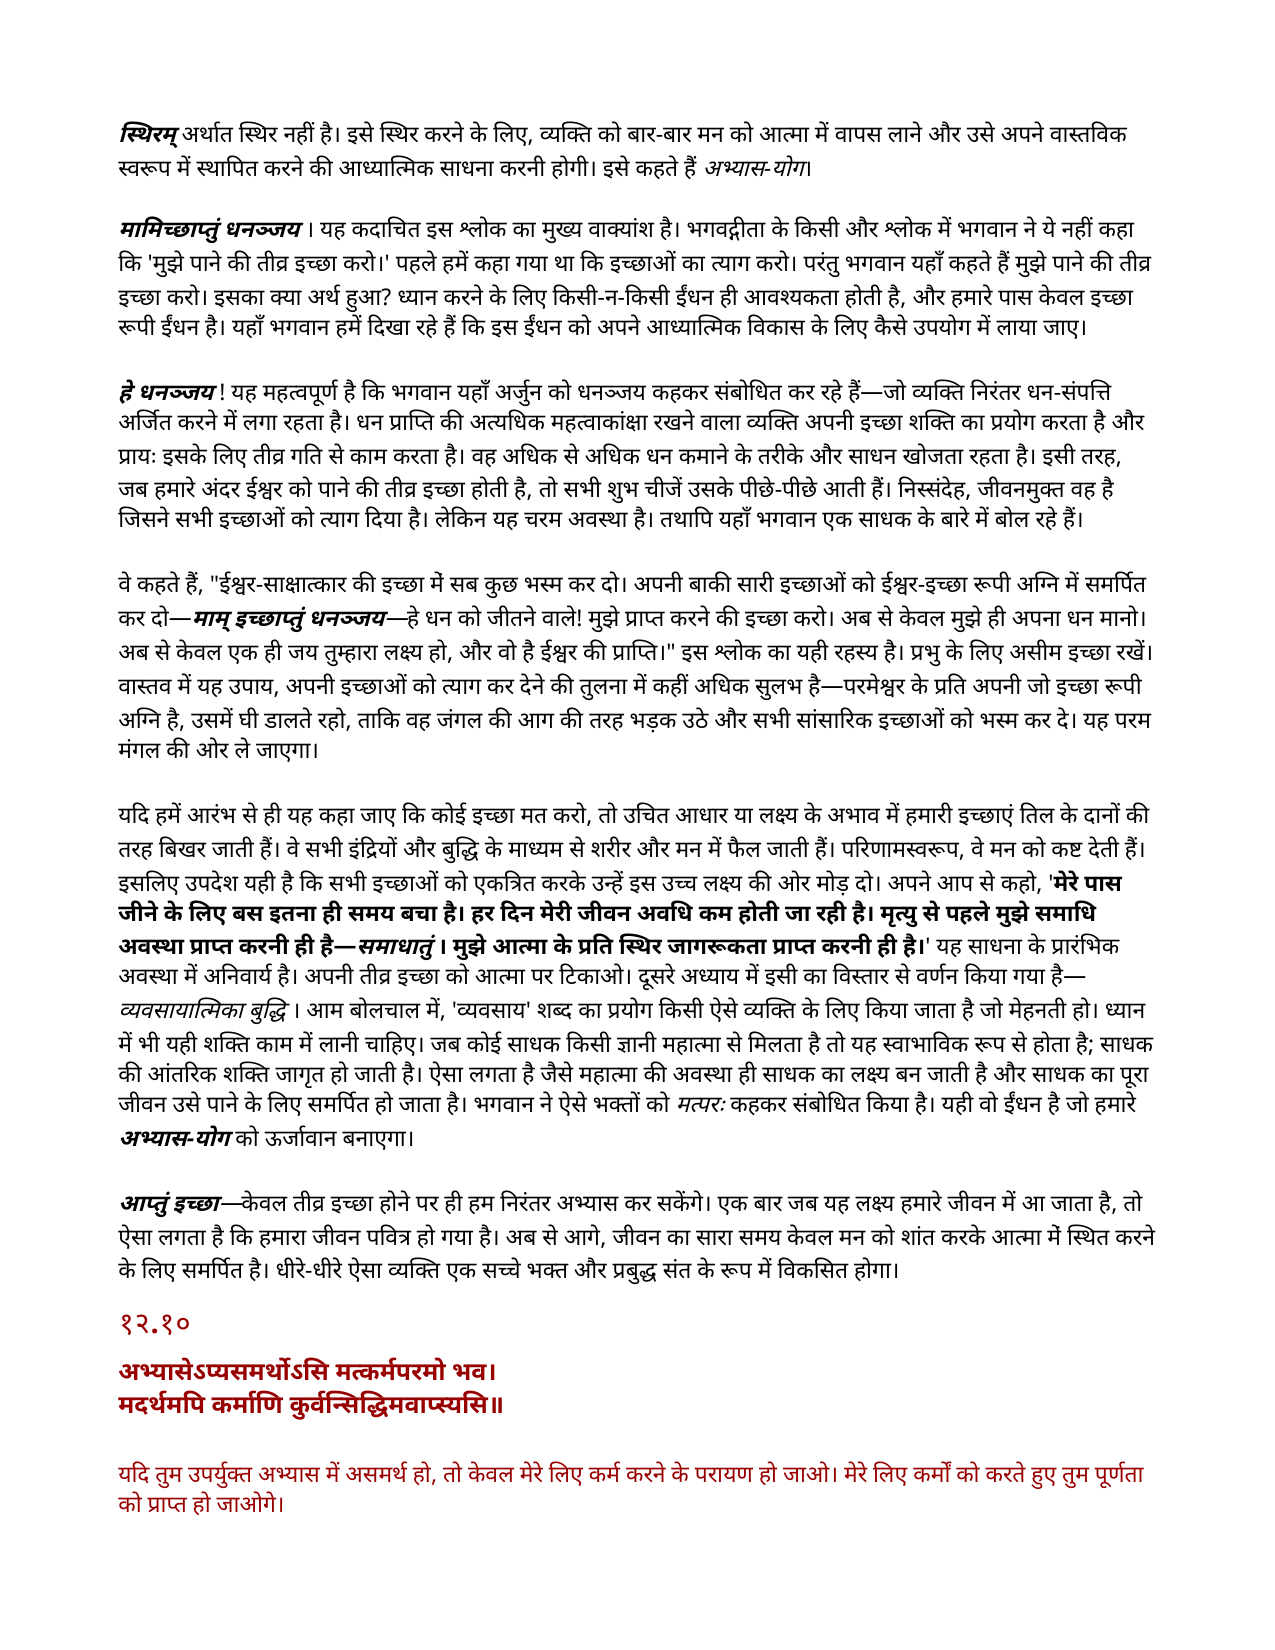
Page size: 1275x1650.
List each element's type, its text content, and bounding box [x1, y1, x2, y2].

text मदर्थमपि कर्माणि कुर्वन्सिद्धिमवाप्स्यसि॥ [118, 1391, 1157, 1423]
text आप्तुं‌ इच्छा—केवल तीव्र इच्छा होने पर ही हम निरंतर अभ्यास कर सकेंगे। एक बार जब यह लक्ष्य हमारे जीवन में आ जाता है, तो ऐसा लगता है कि हमारा जीवन पवित्र हो गया है। अब से आगे, जीवन का सारा समय केवल मन को शांत करके आत्मा में‌ स्थित करने के लिए समर्पित है। धीरे-धीरे ऐसा व्यक्ति एक सच्चे भक्त और प्रबुद्ध संत के रूप में विकसित होगा। [118, 1187, 1157, 1288]
text यदि हमें आरंभ से ही यह कहा जाए कि कोई इच्छा मत करो, तो उचित आधार या लक्ष्य के अभाव में हमारी इच्छाएं तिल के दानों की तरह बिखर जाती हैं। वे सभी इंद्रियों और बुद्धि के माध्यम से शरीर और मन में फैल जाती हैं। परिणामस्वरूप, वे मन को कष्ट देती हैं। इसलिए उपदेश यही है कि सभी इच्छाओं को एकत्रित करके उन्हें इस उच्च लक्ष्य की ओर मोड़ दो। अपने आप से कहो, 'मेरे पास जीने के लिए बस इतना ही समय बचा है। हर दिन मेरी जीवन अवधि कम होती जा रही है। मृत्यु से पहले मुझे समाधि अवस्था प्राप्त करनी ही है—समाधातुं । मुझे आत्मा के प्रति स्थिर जागरूकता प्राप्त करनी ही है।' यह साधना के प्रारंभिक अवस्था में अनिवार्य है। अपनी तीव्र इच्छा को आत्मा पर टिकाओ। दूसरे अध्याय में इसी का विस्तार से वर्णन किया गया है—व्यवसायात्मिका बुद्धि । आम बोलचाल में, 'व्यवसाय' शब्द का प्रयोग किसी ऐसे व्यक्ति के लिए किया जाता है जो मेहनती हो। ध्यान में भी यही शक्ति काम में लानी चाहिए। जब ​​कोई साधक किसी ज्ञानी महात्मा से मिलता है तो यह स्वाभाविक रूप से होता है; साधक की आंतरिक शक्ति जागृत हो जाती है। ऐसा लगता है जैसे महात्मा की अवस्था ही साधक का लक्ष्य बन जाती है और साधक का पूरा जीवन उसे पाने के लिए समर्पित हो जाता है। भगवान ने ऐसे भक्तों को मत्परः कहकर संबोधित किया है। यही वो ईंधन है जो हमारे अभ्यास-योग को ऊर्जावान बनाएगा। [118, 799, 1157, 1155]
text मामिच्छाप्तुं धनञ्जय । यह कदाचित इस श्लोक का मुख्य वाक्यांश है। भगवद्गीता के किसी और श्लोक में भगवान ने ये नहीं कहा कि 'मुझे पाने की तीव्र इच्छा करो।' पहले हमें कहा गया था कि इच्छाओं का त्याग करो। परंतु भगवान यहाँ कहते हैं मुझे पाने की तीव्र इच्छा करो। इसका क्या अर्थ हुआ? ध्यान करने के लिए किसी-न-किसी ईंधन ही आवश्यकता होती है, और हमारे पास केवल इच्छा रूपी ईंधन है। यहाँ भगवान हमें दिखा रहे हैं कि इस ईंधन को अपने आध्यात्मिक विकास के लिए कैसे उपयोग में लाया जाए। [118, 217, 1157, 344]
text अभ्यासेऽप्यसमर्थोऽसि मत्कर्मपरमो भव। [118, 1358, 1157, 1391]
text स्थिरम् अर्थात स्थिर नहीं है। इसे स्थिर करने के लिए, व्यक्ति को बार-बार मन को आत्मा में वापस लाने और उसे अपने वास्तविक स्वरूप में स्थापित करने की आध्यात्मिक साधना करनी होगी। इसे कहते हैं अभ्यास-योग। [118, 118, 1157, 186]
text वे कहते हैं, "ईश्वर-साक्षात्कार की इच्छा में‌ सब कुछ भस्म कर दो। अपनी बाकी सारी इच्छाओं को ईश्वर-इच्छा रूपी अग्नि में समर्पित कर दो—माम् इच्छाप्तुं धनञ्जय—हे धन को जीतने वाले! मुझे प्राप्त करने की इच्छा करो। अब से केवल मुझे ही अपना धन मानो। अब से केवल एक ही जय तुम्हारा लक्ष्य हो, और वो है ईश्वर की प्राप्ति।" इस श्लोक का यही रहस्य है। प्रभु के लिए असीम इच्छा रखें। वास्तव में यह उपाय, अपनी इच्छाओं को त्याग कर देने की तुलना में कहीं अधिक सुलभ है—परमेश्वर के प्रति अपनी जो इच्छा रूपी अग्नि है, उसमें घी डालते रहो, ताकि वह जंगल की आग की तरह भड़क उठे और सभी सांसारिक इच्छाओं को भस्म कर दे। यह परम मंगल की ओर ले जाएगा। [118, 568, 1157, 768]
text यदि तुम उपर्युक्त अभ्यास में असमर्थ हो, तो केवल मेरे लिए कर्म करने के परायण हो जाओ। मेरे लिए कर्मों को करते हुए तुम पूर्णता को प्राप्त हो जाओगे। [118, 1458, 1157, 1521]
text हे धनञ्जय ! यह महत्वपूर्ण है कि भगवान यहाँ अर्जुन को धनञ्जय कहकर संबोधित कर रहे हैं—जो व्यक्ति निरंतर धन-संपत्ति अर्जित करने में लगा रहता है। धन प्राप्ति की अत्यधिक महत्वाकांक्षा रखने वाला व्यक्ति अपनी इच्छा शक्ति का प्रयोग करता है और प्रायः इसके लिए तीव्र गति से काम करता है। वह अधिक से अधिक धन कमाने के तरीके और साधन खोजता रहता है। इसी तरह, जब हमारे अंदर ईश्वर को पाने की तीव्र इच्छा होती है, तो सभी शुभ चीजें उसके पीछे-पीछे आती हैं। निस्संदेह, जीवनमुक्त वह है जिसने सभी इच्छाओं को त्याग दिया है। लेकिन यह चरम अवस्था है। तथापि यहाँ भगवान एक साधक के बारे में बोल रहे हैं। [118, 376, 1157, 537]
subtitle १२.१० [118, 1303, 1157, 1346]
